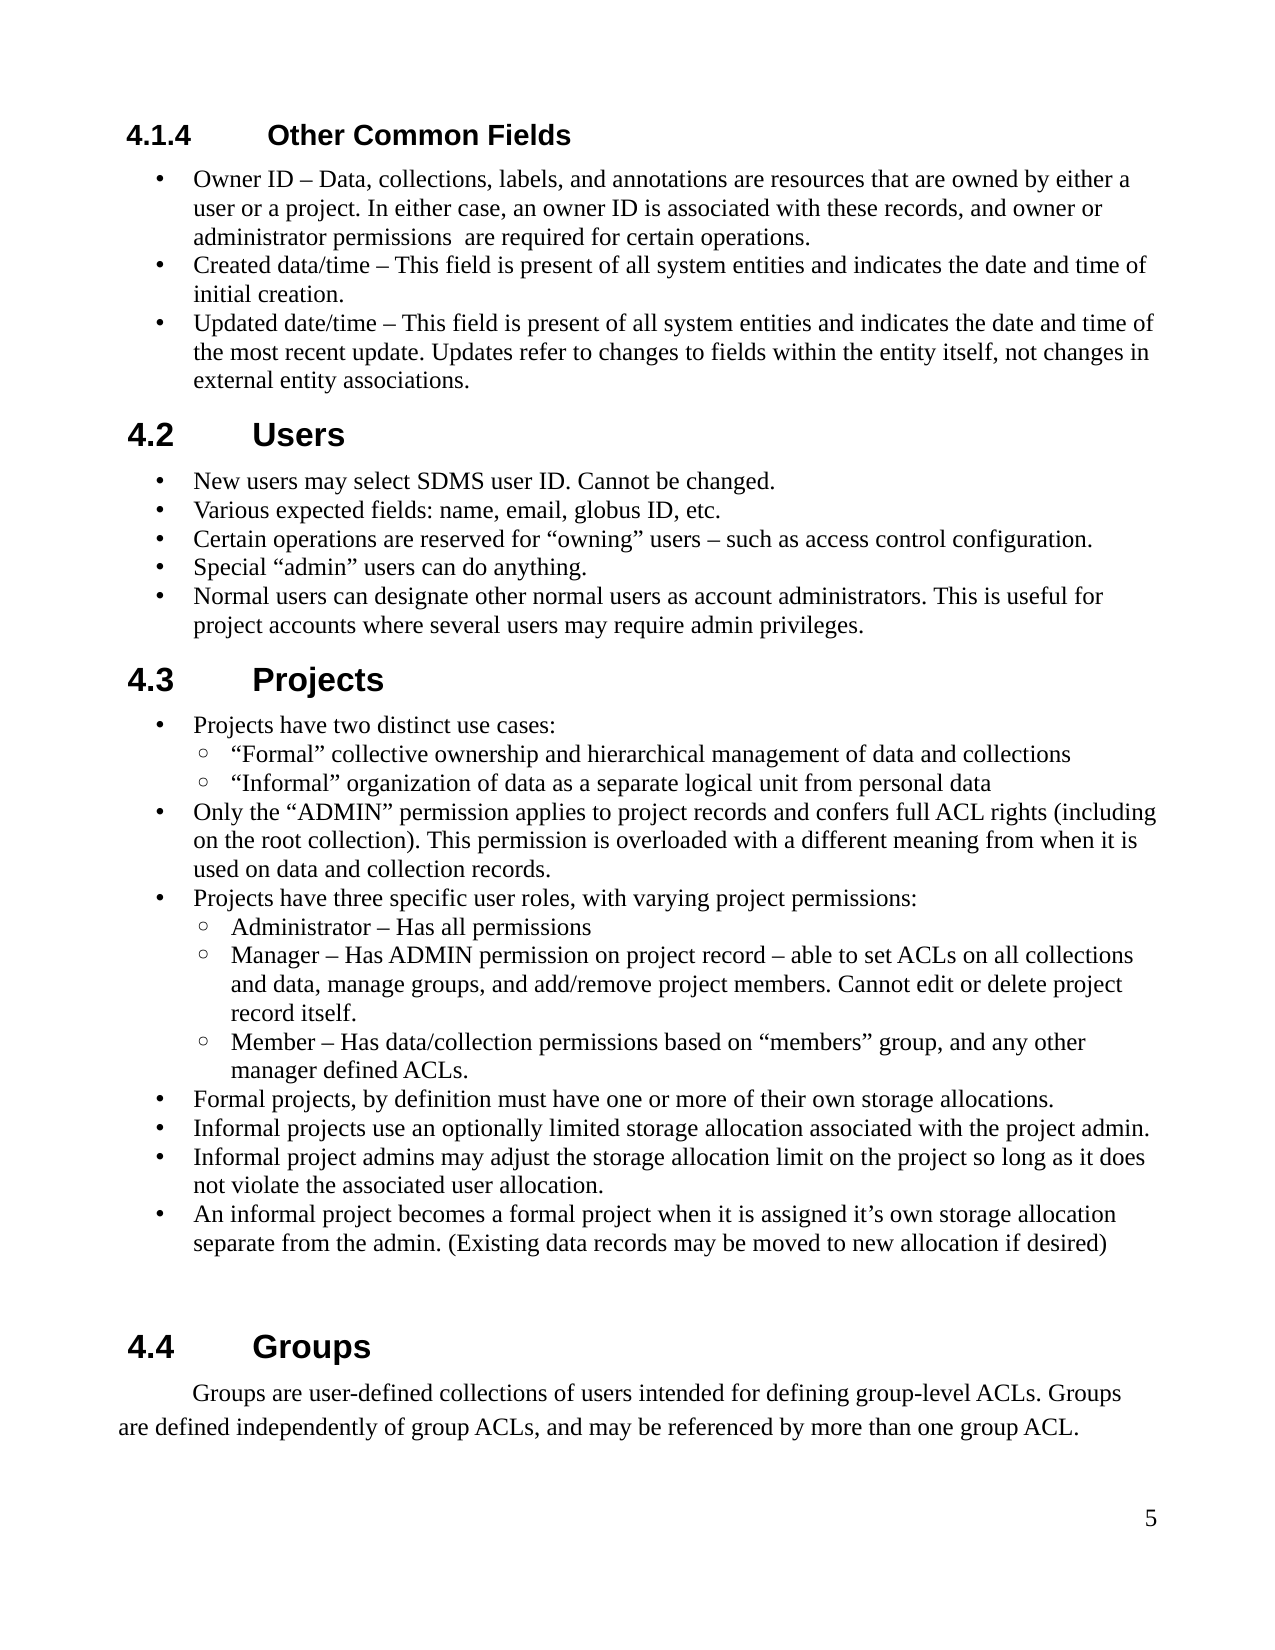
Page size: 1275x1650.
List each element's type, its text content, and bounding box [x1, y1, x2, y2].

list Informal project admins may adjust the storage allocation limit on the project so long as it does not violate the associated user allocation. [156, 1142, 1157, 1199]
list Owner ID – Data, collections, labels, and annotations are resources that are owned by either a user or a project. In either case, an owner ID is associated with these records, and owner or administrator permissions are required for certain operations. [156, 164, 1157, 250]
list Formal projects, by definition must have one or more of their own storage allocations. [156, 1084, 1157, 1113]
list Special “admin” users can do anything. [156, 552, 1157, 581]
list An informal project becomes a formal project when it is assigned it’s own storage allocation separate from the admin. (Existing data records may be moved to new allocation if desired) [156, 1199, 1157, 1257]
list Certain operations are reserved for “owning” users – such as access control configuration. [156, 524, 1157, 552]
list Manager – Has ADMIN permission on project record – able to set ACLs on all collections and data, manage groups, and add/remove project members. Cannot edit or delete project record itself. [193, 941, 1157, 1027]
list Created data/time – This field is present of all system entities and indicates the date and time of initial creation. [156, 250, 1157, 308]
list Member – Has data/collection permissions based on “members” group, and any other manager defined ACLs. [193, 1027, 1157, 1084]
list Informal projects use an optionally limited storage allocation associated with the project admin. [156, 1113, 1157, 1142]
list Administrator – Has all permissions [193, 912, 1157, 941]
list “Informal” organization of data as a separate logical unit from personal data [193, 768, 1157, 797]
subtitle Groups [118, 1327, 1157, 1365]
list “Formal” collective ownership and hierarchical management of data and collections [193, 739, 1157, 768]
list New users may select SDMS user ID. Cannot be changed. [156, 466, 1157, 495]
subtitle Projects [118, 659, 1157, 698]
subtitle Users [118, 415, 1157, 454]
list Only the “ADMIN” permission applies to project records and confers full ACL rights (including on the root collection). This permission is overloaded with a different meaning from when it is used on data and collection records. [156, 797, 1157, 883]
text Groups are user-defined collections of users intended for defining group-level ACLs. Groups are defined independently of group ACLs, and may be referenced by more than one group ACL. [118, 1378, 1157, 1441]
subtitle Other Common Fields [118, 118, 1157, 152]
list Normal users can designate other normal users as account administrators. This is useful for project accounts where several users may require admin privileges. [156, 581, 1157, 639]
list Updated date/time – This field is present of all system entities and indicates the date and time of the most recent update. Updates refer to changes to fields within the entity itself, not changes in external entity associations. [156, 308, 1157, 394]
list Projects have two distinct use cases: [156, 711, 1157, 739]
list Various expected fields: name, email, globus ID, etc. [156, 495, 1157, 524]
list Projects have three specific user roles, with varying project permissions: [156, 883, 1157, 912]
